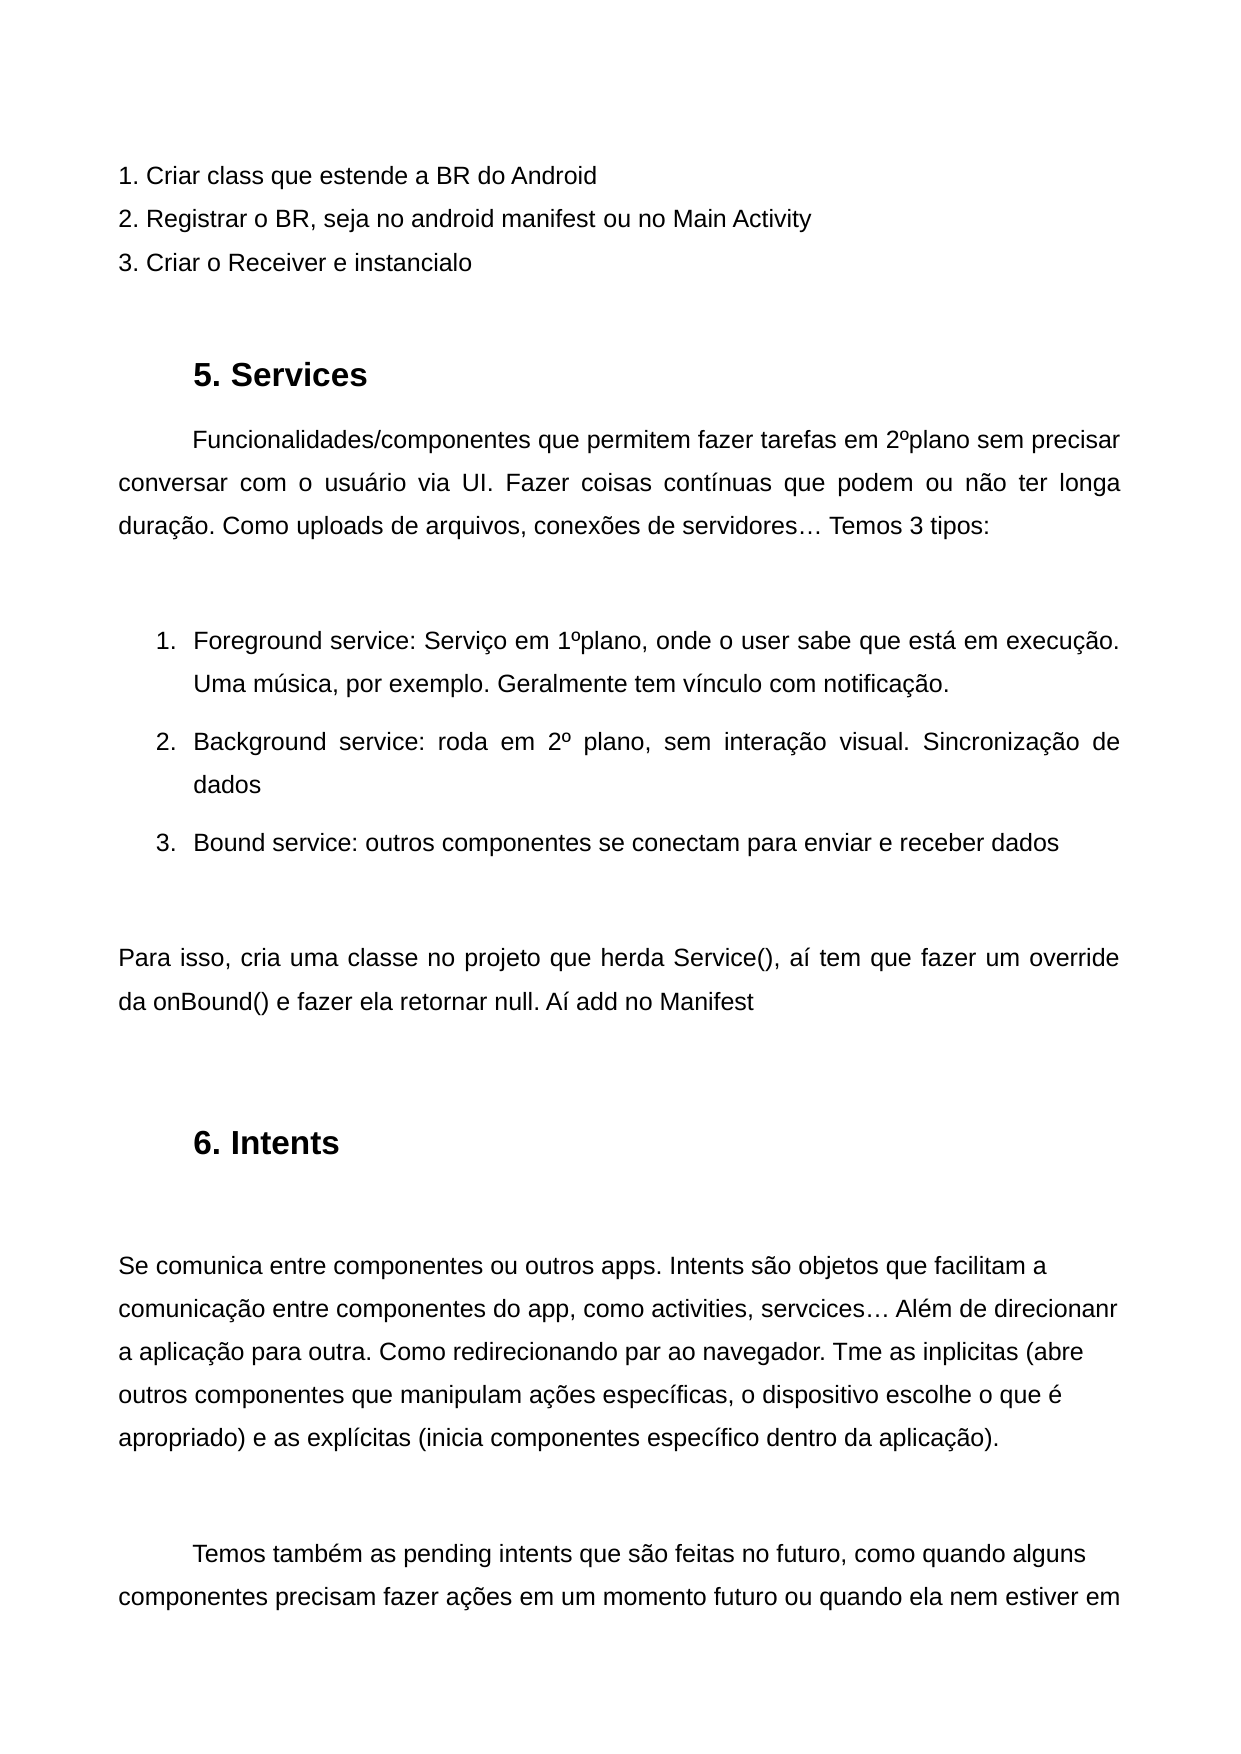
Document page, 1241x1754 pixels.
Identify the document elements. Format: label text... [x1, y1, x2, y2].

list Background service: roda em 2º plano, sem interação visual. Sincronização de dados [156, 727, 1122, 799]
text 3. Criar o Receiver e instancialo [118, 247, 1122, 276]
text Para isso, cria uma classe no projeto que herda Service(), aí tem que fazer um override da onBound() e fazer ela retornar null. Aí add no Manifest [118, 943, 1122, 1015]
text 2. Registrar o BR, seja no android manifest ou no Main Activity [118, 204, 1122, 233]
list Bound service: outros componentes se conectam para enviar e receber dados [156, 828, 1122, 857]
subtitle Services [193, 354, 1122, 393]
subtitle Intents [193, 1123, 1122, 1161]
list Foreground service: Serviço em 1ºplano, onde o user sabe que está em execução. Uma música, por exemplo. Geralmente tem vínculo com notificação. [156, 626, 1122, 698]
text Funcionalidades/componentes que permitem fazer tarefas em 2ºplano sem precisar conversar com o usuário via UI. Fazer coisas contínuas que podem ou não ter longa duração. Como uploads de arquivos, conexões de servidores… Temos 3 tipos: [118, 425, 1122, 540]
text Se comunica entre componentes ou outros apps. Intents são objetos que facilitam a comunicação entre componentes do app, como activities, servcices… Além de direcionanr a aplicação para outra. Como redirecionando par ao navegador. Tme as inplicitas (abre outros componentes que manipulam ações específicas, o dispositivo escolhe o que é apropriado) e as explícitas (inicia componentes específico dentro da aplicação). [118, 1251, 1122, 1452]
text 1. Criar class que estende a BR do Android [118, 161, 1122, 190]
text Temos também as pending intents que são feitas no futuro, como quando alguns componentes precisam fazer ações em um momento futuro ou quando ela nem estiver em [118, 1538, 1122, 1610]
